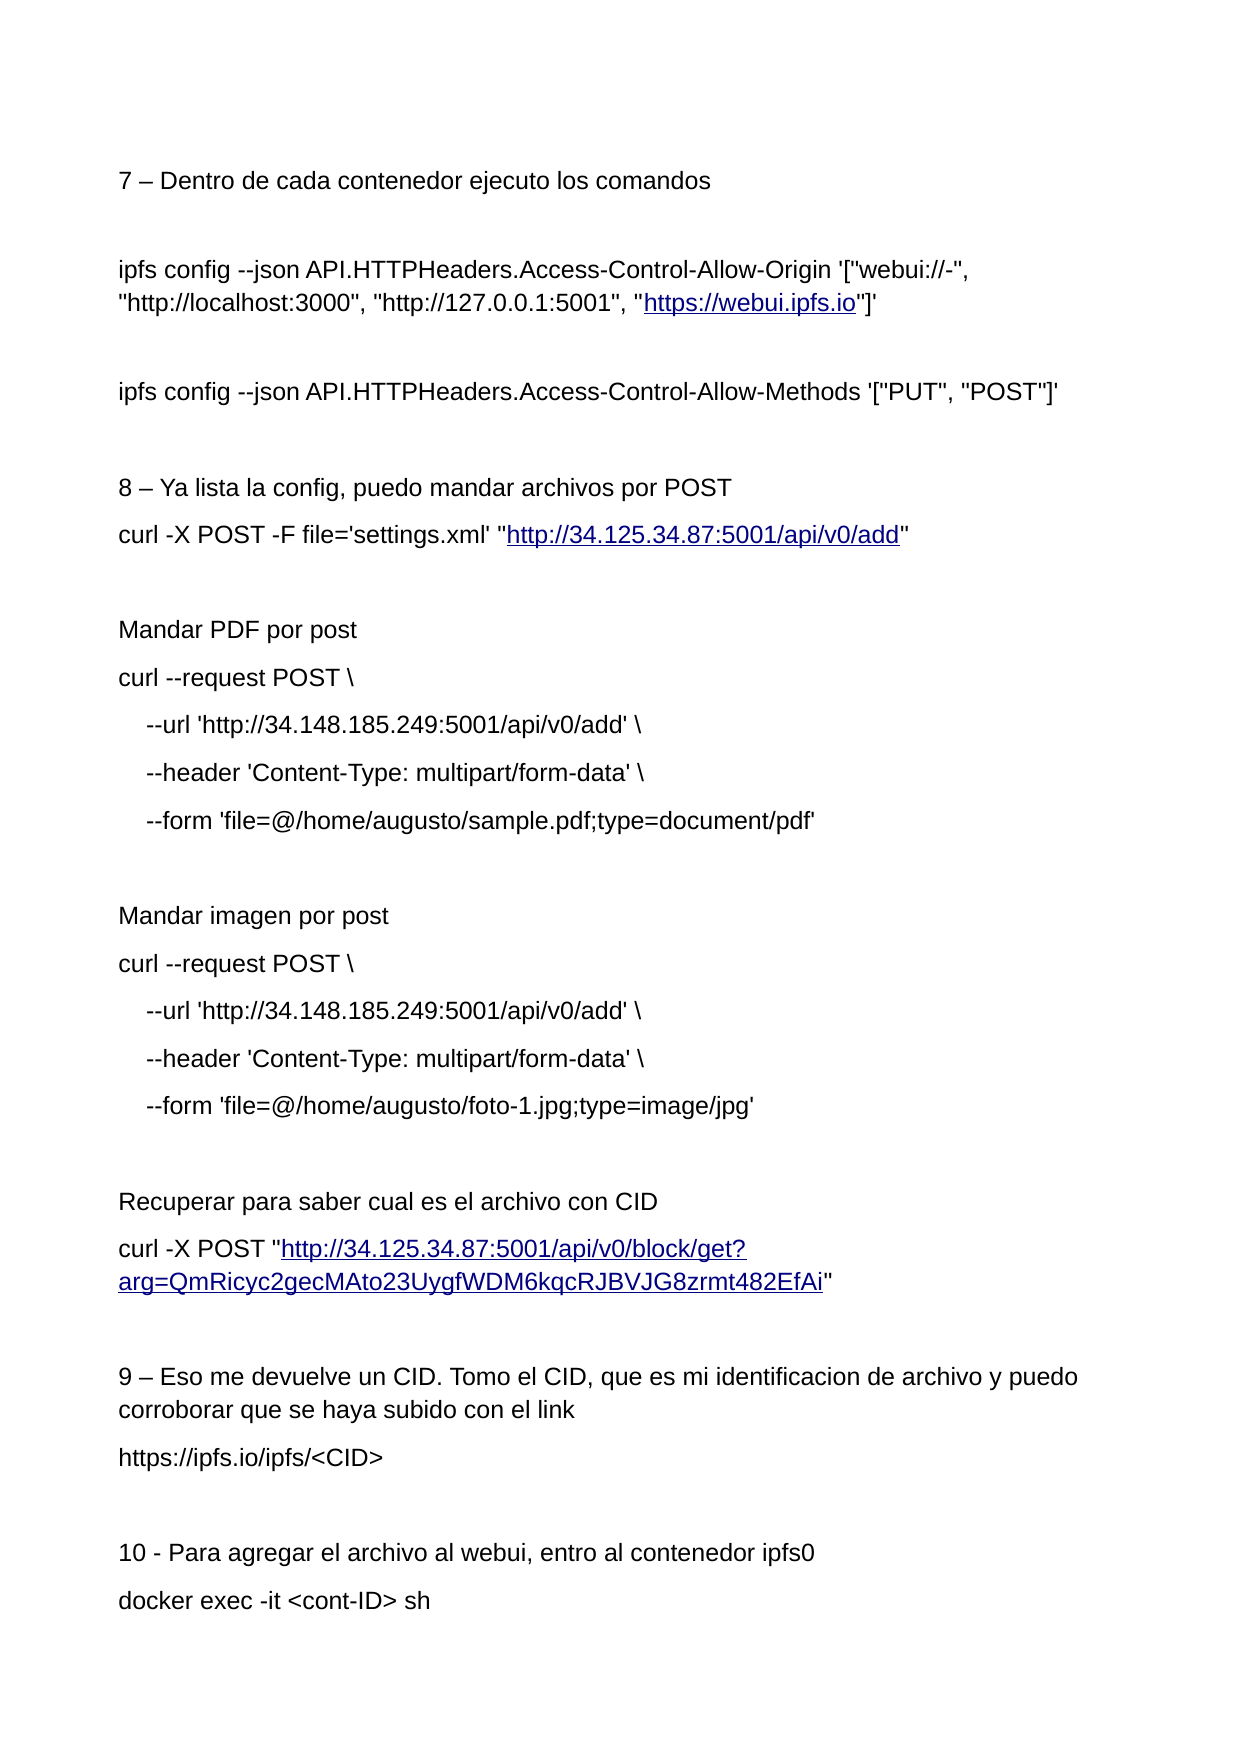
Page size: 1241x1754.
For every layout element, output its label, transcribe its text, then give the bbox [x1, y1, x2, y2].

text curl -X POST "http://34.125.34.87:5001/api/v0/block/get?arg=QmRicyc2gecMAto23UygfWDM6kqcRJBVJG8zrmt482EfAi" [118, 1234, 1122, 1296]
text Recuperar para saber cual es el archivo con CID [118, 1187, 1122, 1215]
text 8 – Ya lista la config, puedo mandar archivos por POST [118, 472, 1122, 501]
text ipfs config --json API.HTTPHeaders.Access-Control-Allow-Origin '["webui://-", "http://localhost:3000", "http://127.0.0.1:5001", "https://webui.ipfs.io"]' [118, 255, 1122, 317]
text 9 – Eso me devuelve un CID. Tomo el CID, que es mi identificacion de archivo y puedo corroborar que se haya subido con el link [118, 1362, 1122, 1424]
text docker exec -it <cont-ID> sh [118, 1586, 1122, 1614]
text 10 - Para agregar el archivo al webui, entro al contenedor ipfs0 [118, 1538, 1122, 1567]
text --form 'file=@/home/augusto/sample.pdf;type=document/pdf' [118, 806, 1122, 834]
text --header 'Content-Type: multipart/form-data' \ [118, 1044, 1122, 1072]
text --url 'http://34.148.185.249:5001/api/v0/add' \ [118, 996, 1122, 1025]
text 7 – Dentro de cada contenedor ejecuto los comandos [118, 166, 1122, 194]
text --url 'http://34.148.185.249:5001/api/v0/add' \ [118, 711, 1122, 739]
text ipfs config --json API.HTTPHeaders.Access-Control-Allow-Methods '["PUT", "POST"]' [118, 377, 1122, 406]
text Mandar imagen por post [118, 901, 1122, 930]
text --header 'Content-Type: multipart/form-data' \ [118, 758, 1122, 787]
text --form 'file=@/home/augusto/foto-1.jpg;type=image/jpg' [118, 1091, 1122, 1120]
text curl -X POST -F file='settings.xml' "http://34.125.34.87:5001/api/v0/add" [118, 520, 1122, 549]
text https://ipfs.io/ipfs/<CID> [118, 1443, 1122, 1472]
text curl --request POST \ [118, 663, 1122, 692]
text curl --request POST \ [118, 948, 1122, 977]
text Mandar PDF por post [118, 615, 1122, 644]
